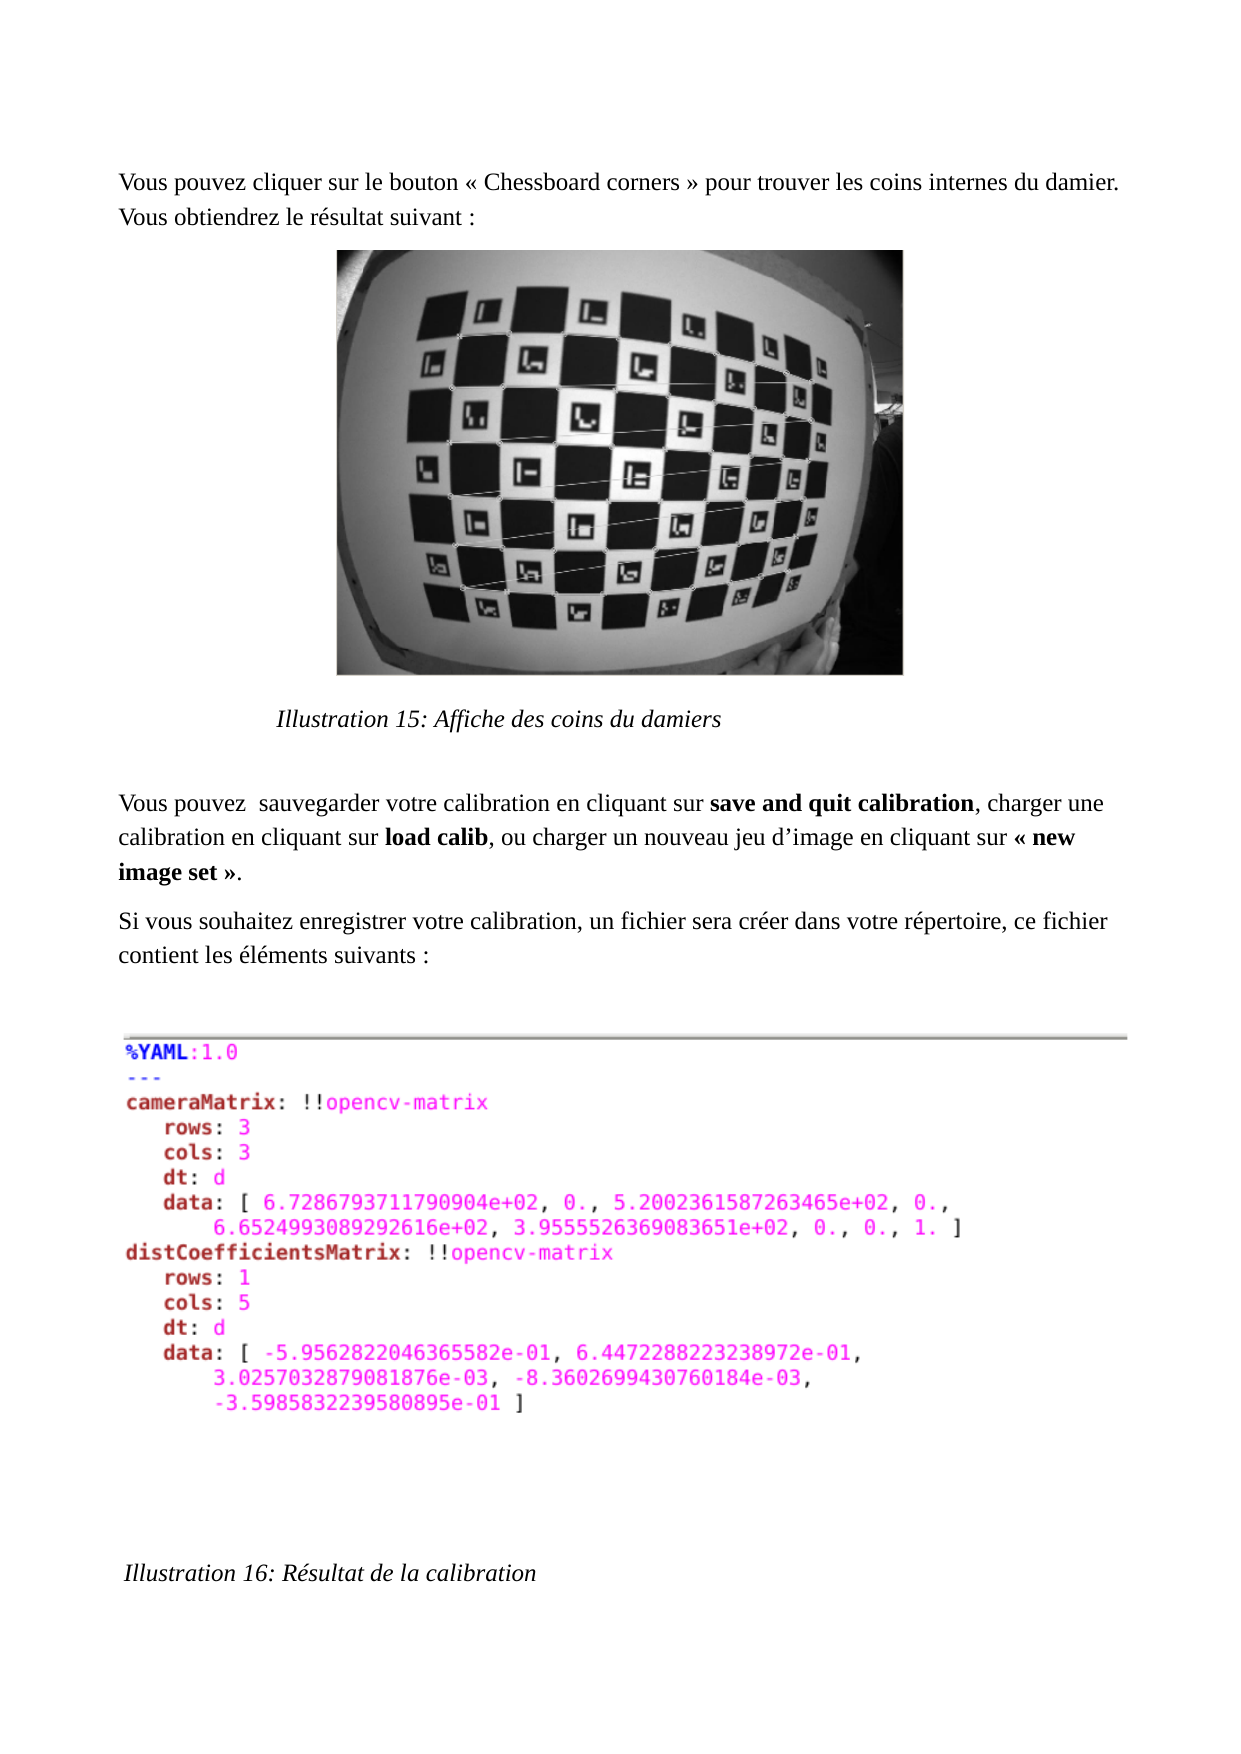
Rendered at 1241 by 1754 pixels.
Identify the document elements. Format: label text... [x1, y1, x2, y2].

picture [336, 250, 905, 676]
text Si vous souhaitez enregistrer votre calibration, un fichier sera créer dans votre répertoire, ce fichier contient les éléments suivants : [118, 906, 1122, 969]
picture [123, 1033, 1128, 1559]
text Illustration 15: Affiche des coins du damiers [276, 263, 964, 733]
text Illustration 16: Résultat de la calibration [123, 1559, 1127, 1587]
text Vous pouvez sauvegarder votre calibration en cliquant sur save and quit calibration, charger une calibration en cliquant sur load calib, ou charger un nouveau jeu d’image en cliquant sur « new image set ». [118, 788, 1122, 886]
text Vous pouvez cliquer sur le bouton « Chessboard corners » pour trouver les coins internes du damier. Vous obtiendrez le résultat suivant : [118, 167, 1122, 230]
text [123, 1021, 1127, 1033]
